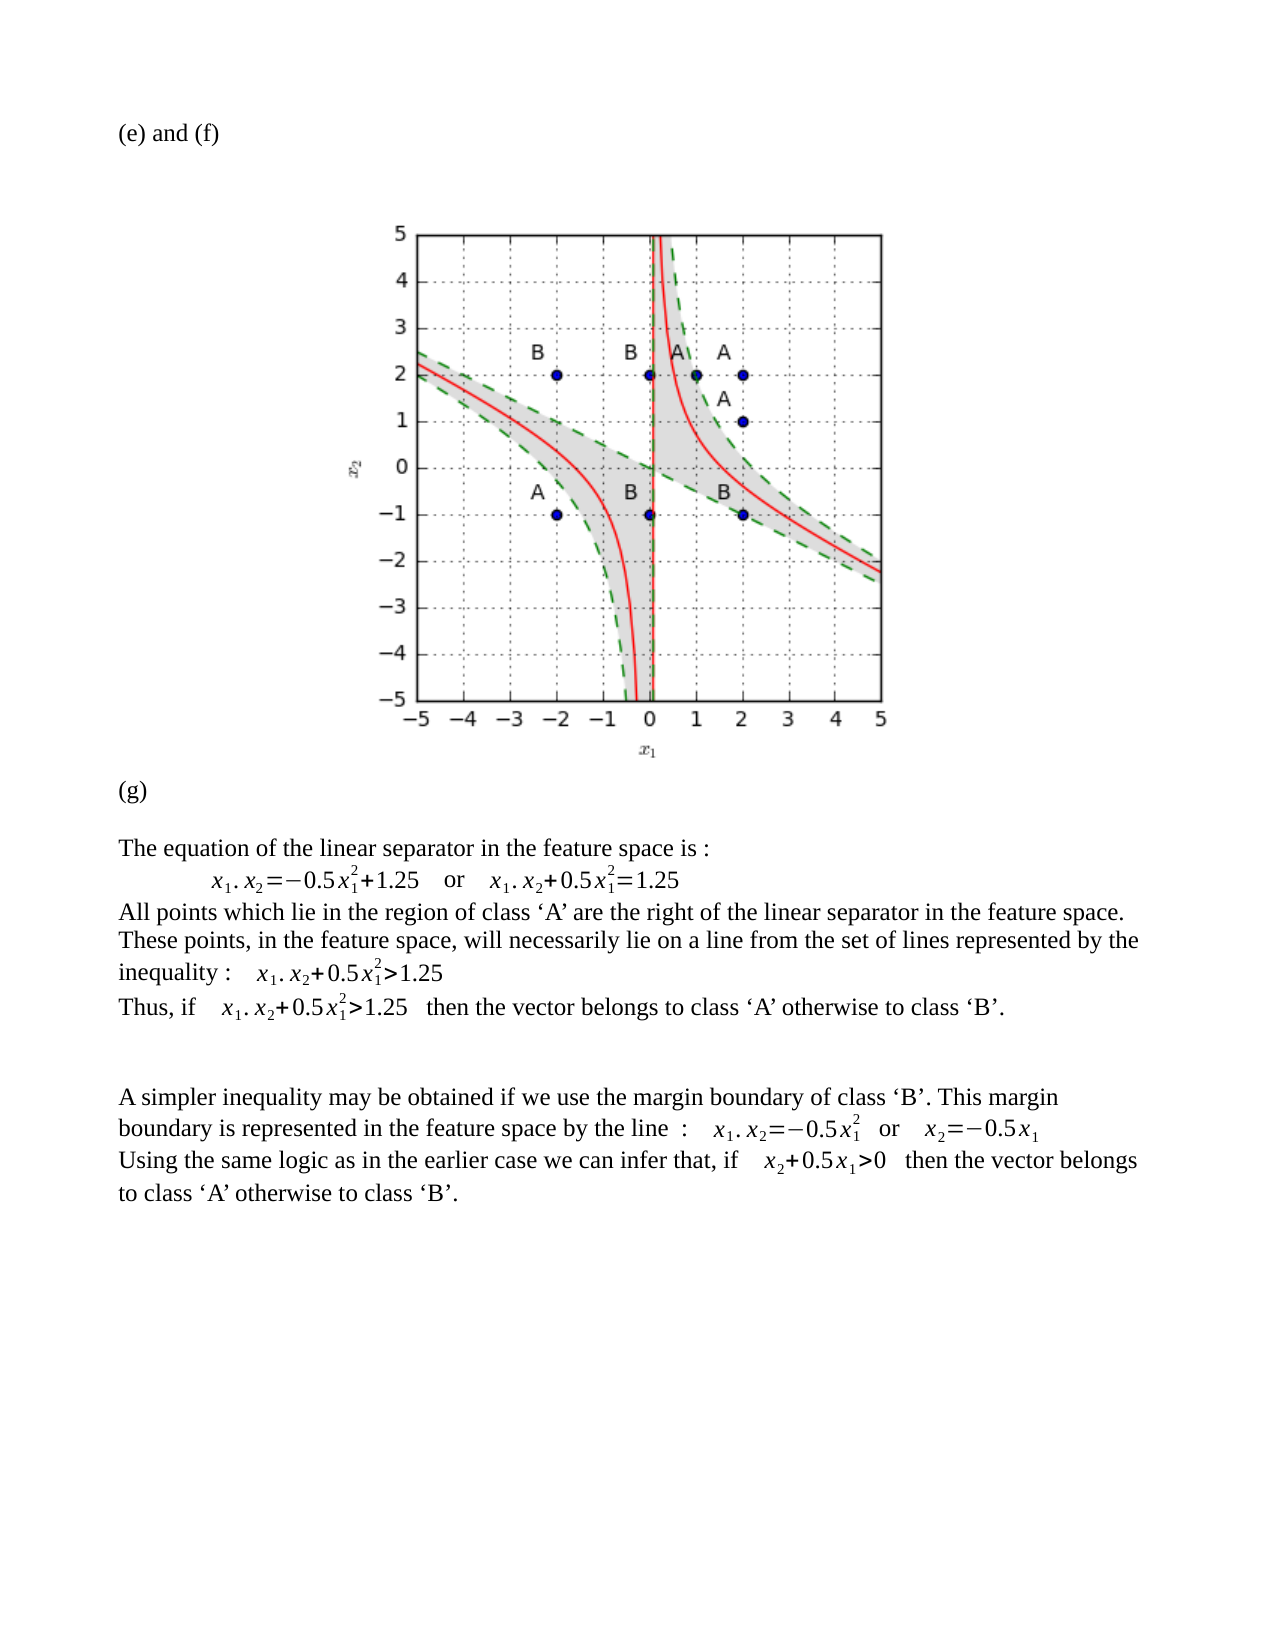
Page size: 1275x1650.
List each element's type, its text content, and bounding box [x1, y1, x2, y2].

picture [187, 175, 1088, 776]
text (e) and (f) [118, 118, 1157, 147]
text The equation of the linear separator in the feature space is : [118, 833, 1157, 862]
text Using the same logic as in the earlier case we can infer that, if then the vector belongs to class ‘A’ otherwise to class ‘B’. [118, 1146, 1157, 1207]
text A simpler inequality may be obtained if we use the margin boundary of class ‘B’. This margin boundary is represented in the feature space by the line : or [118, 1082, 1157, 1146]
text or [118, 862, 1157, 897]
text All points which lie in the region of class ‘A’ are the right of the linear separator in the feature space. These points, in the feature space, will necessarily lie on a line from the set of lines represented by the inequality : [118, 897, 1157, 989]
text (g) [118, 176, 1157, 804]
text Thus, if then the vector belongs to class ‘A’ otherwise to class ‘B’. [118, 989, 1157, 1024]
